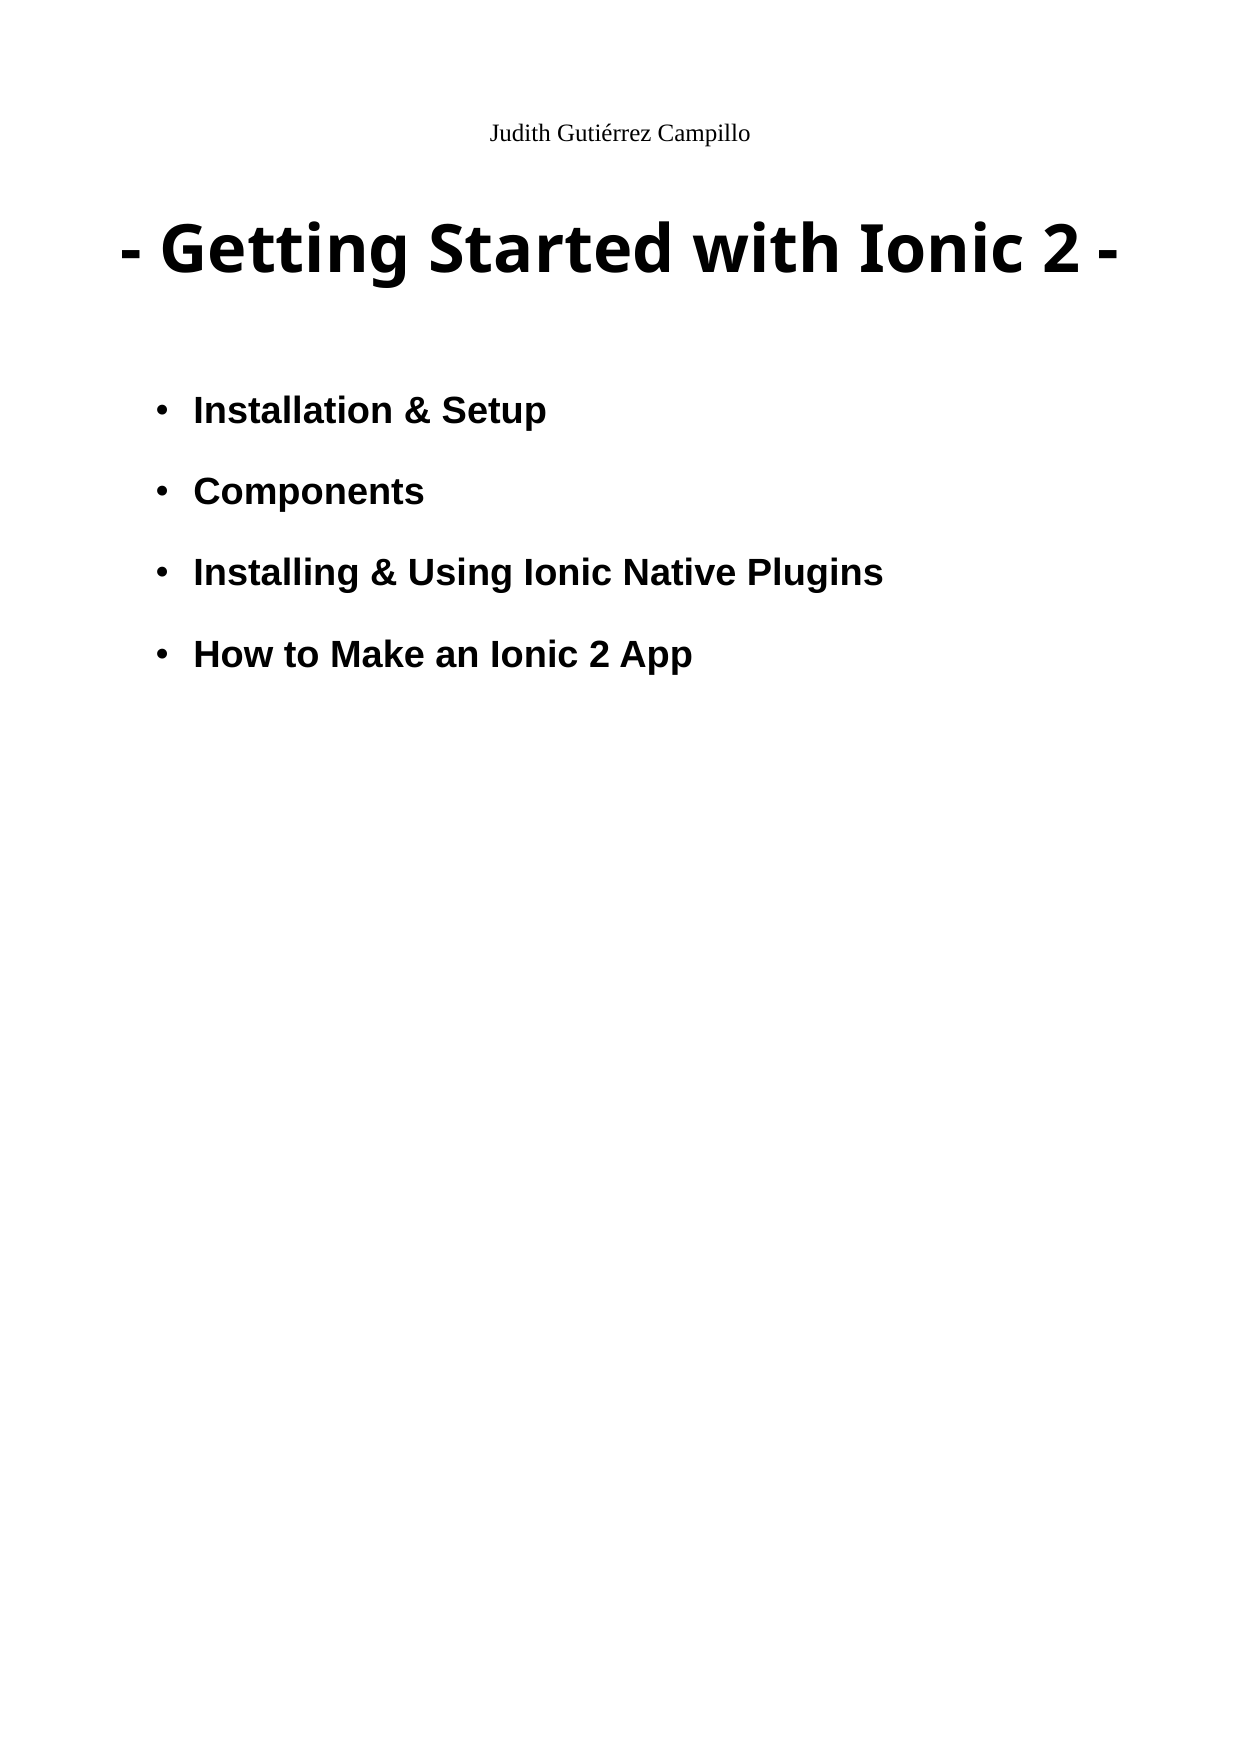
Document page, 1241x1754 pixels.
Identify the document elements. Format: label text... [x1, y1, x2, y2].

subtitle Installation & Setup [156, 387, 1122, 431]
subtitle Installing & Using Ionic Native Plugins [156, 550, 1122, 594]
subtitle How to Make an Ionic 2 App [156, 631, 1122, 675]
title - Getting Started with Ionic 2 - [118, 201, 1122, 292]
subtitle Components [156, 469, 1122, 513]
